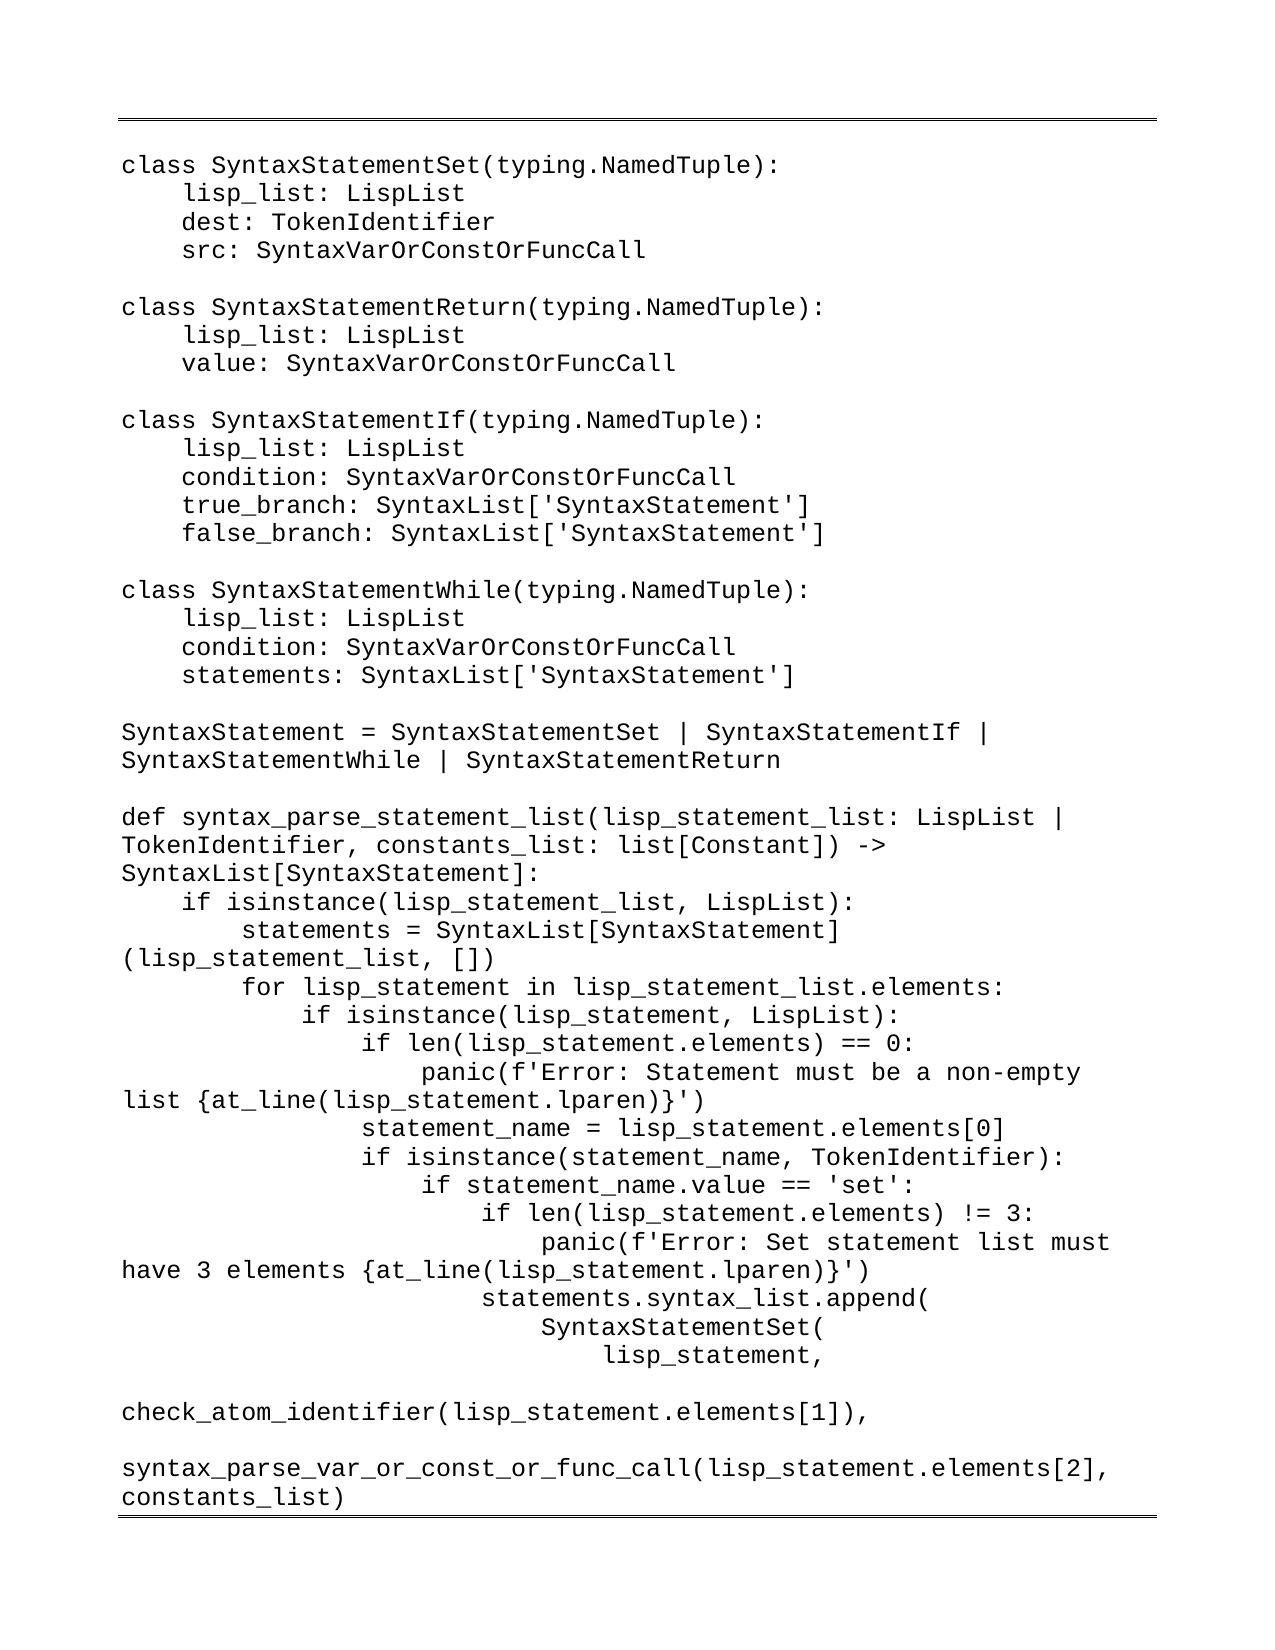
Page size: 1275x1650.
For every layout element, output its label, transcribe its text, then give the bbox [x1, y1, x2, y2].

text SyntaxStatement = SyntaxStatementSet | SyntaxStatementIf | SyntaxStatementWhile | SyntaxStatementReturn [118, 713, 1157, 776]
text lisp_list: LispList [118, 175, 1157, 203]
text def syntax_parse_statement_list(lisp_statement_list: LispList | TokenIdentifier, constants_list: list[Constant]) -> SyntaxList[SyntaxStatement]: [118, 798, 1157, 883]
text statements = SyntaxList[SyntaxStatement](lisp_statement_list, []) [118, 911, 1157, 968]
text class SyntaxStatementReturn(typing.NamedTuple): [118, 288, 1157, 316]
text if statement_name.value == 'set': [118, 1166, 1157, 1195]
text statement_name = lisp_statement.elements[0] [118, 1110, 1157, 1138]
text src: SyntaxVarOrConstOrFuncCall [118, 231, 1157, 266]
text condition: SyntaxVarOrConstOrFuncCall [118, 628, 1157, 656]
text SyntaxStatementSet( [118, 1308, 1157, 1336]
text if len(lisp_statement.elements) != 3: [118, 1195, 1157, 1223]
text class SyntaxStatementIf(typing.NamedTuple): [118, 401, 1157, 430]
text check_atom_identifier(lisp_statement.elements[1]), [118, 1365, 1157, 1421]
text true_branch: SyntaxList['SyntaxStatement'] [118, 486, 1157, 515]
text class SyntaxStatementSet(typing.NamedTuple): [118, 146, 1157, 175]
text statements.syntax_list.append( [118, 1280, 1157, 1308]
text if isinstance(lisp_statement, LispList): [118, 996, 1157, 1025]
text syntax_parse_var_or_const_or_func_call(lisp_statement.elements[2], constants_list) [118, 1421, 1157, 1515]
text dest: TokenIdentifier [118, 203, 1157, 231]
text lisp_statement, [118, 1336, 1157, 1365]
text if len(lisp_statement.elements) == 0: [118, 1025, 1157, 1053]
text condition: SyntaxVarOrConstOrFuncCall [118, 458, 1157, 486]
text if isinstance(statement_name, TokenIdentifier): [118, 1138, 1157, 1166]
text lisp_list: LispList [118, 600, 1157, 628]
text panic(f'Error: Set statement list must have 3 elements {at_line(lisp_statement.lparen)}') [118, 1223, 1157, 1280]
text for lisp_statement in lisp_statement_list.elements: [118, 968, 1157, 996]
text lisp_list: LispList [118, 430, 1157, 458]
text false_branch: SyntaxList['SyntaxStatement'] [118, 515, 1157, 549]
text value: SyntaxVarOrConstOrFuncCall [118, 345, 1157, 379]
text lisp_list: LispList [118, 316, 1157, 345]
text class SyntaxStatementWhile(typing.NamedTuple): [118, 571, 1157, 600]
text statements: SyntaxList['SyntaxStatement'] [118, 656, 1157, 691]
text panic(f'Error: Statement must be a non-empty list {at_line(lisp_statement.lparen)}') [118, 1053, 1157, 1110]
text if isinstance(lisp_statement_list, LispList): [118, 883, 1157, 911]
